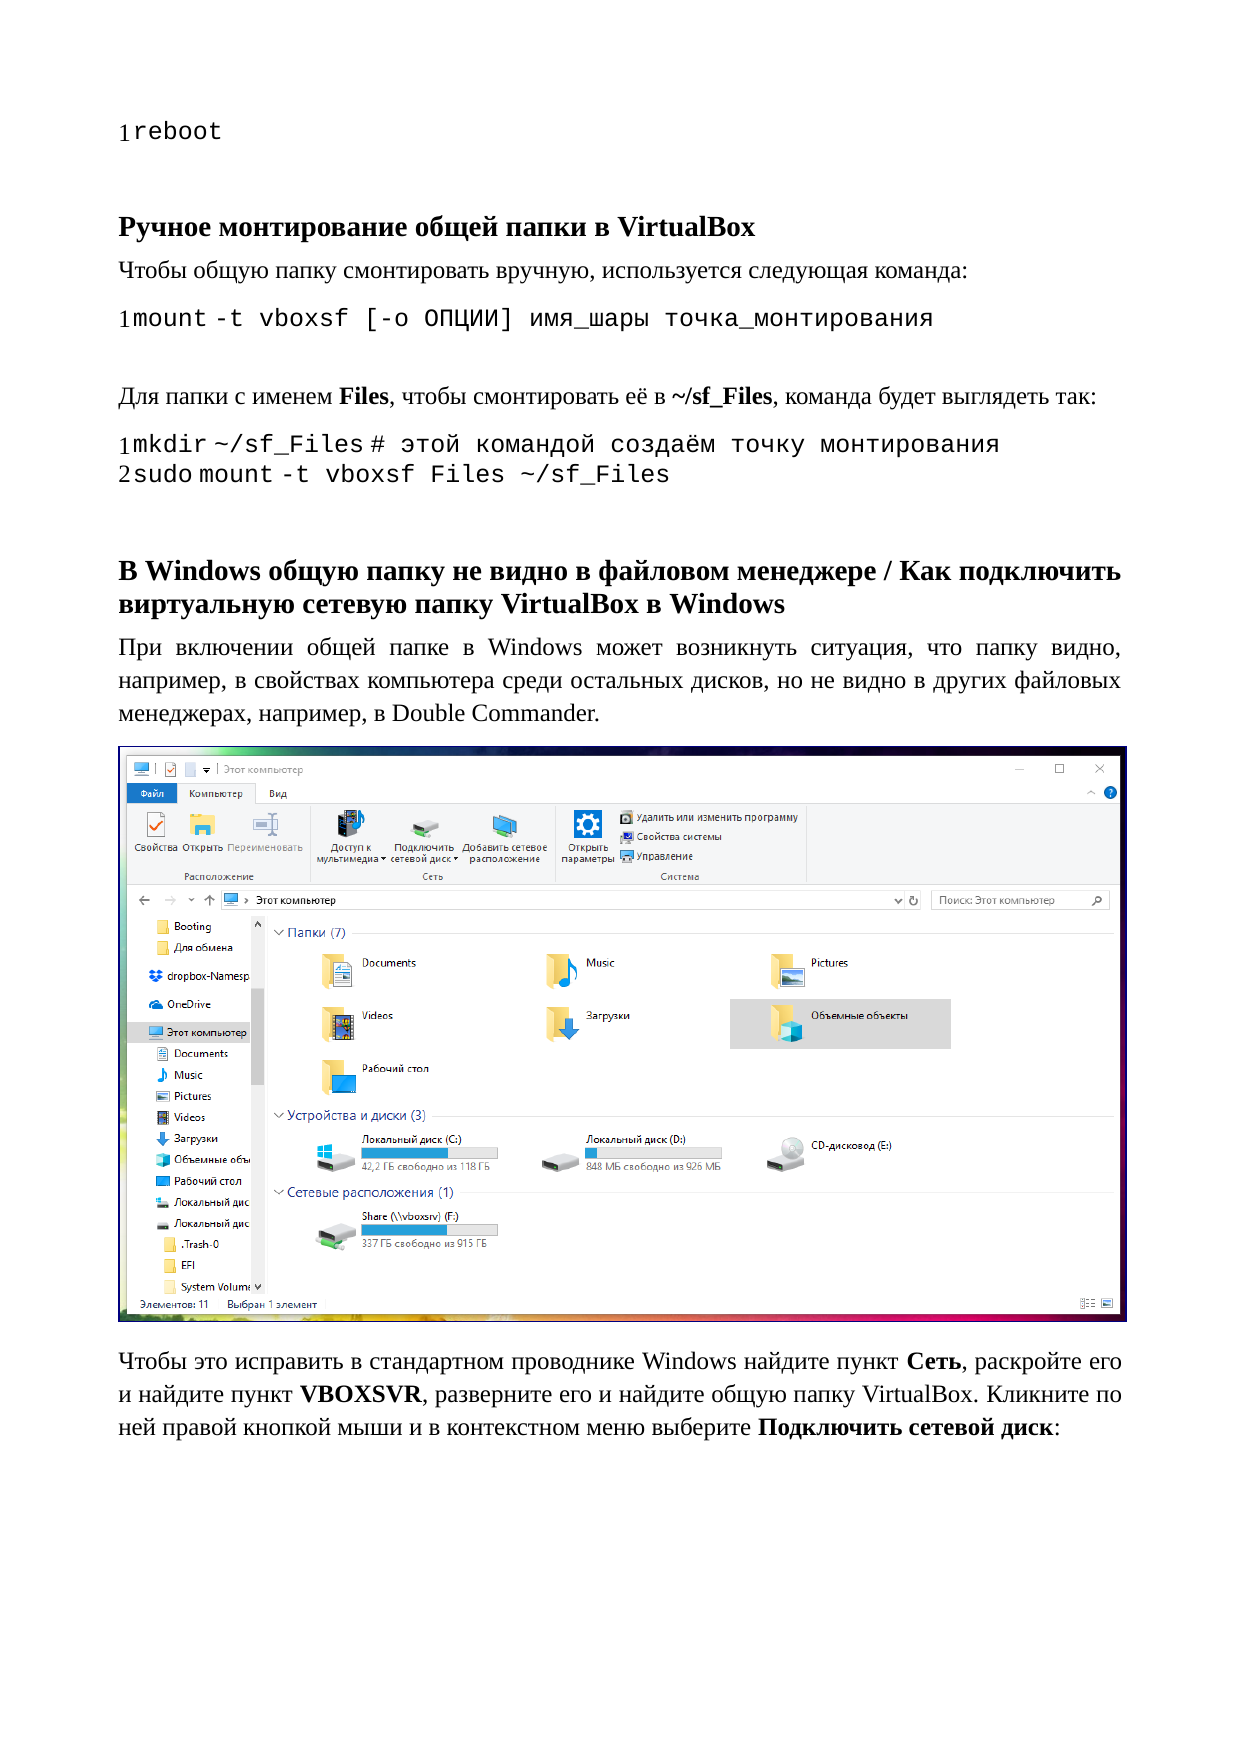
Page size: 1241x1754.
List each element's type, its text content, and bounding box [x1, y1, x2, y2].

table_header reboot [133, 118, 225, 147]
picture [120, 747, 1125, 1321]
table_header 1 [118, 303, 133, 333]
subtitle В Windows общую папку не видно в файловом менеджере / Как подключить виртуальную сетевую папку VirtualBox в Windows [118, 553, 1122, 620]
text Для папки с именем Files, чтобы смонтировать её в ~/sf_Files, команда будет выглядеть так: [118, 381, 1122, 410]
text Чтобы это исправить в стандартном проводнике Windows найдите пункт Сеть, раскройте его и найдите пункт VBOXSVR, разверните его и найдите общую папку VirtualBox. Кликните по ней правой кнопкой мыши и в контекстном меню выберите Подключить сетевой диск: [118, 1346, 1122, 1441]
subtitle Ручное монтирование общей папки в VirtualBox [118, 209, 1122, 243]
table_header mkdir ~/sf_Files # этой командой создаём точку монтирования sudo mount -t vboxsf Files ~/sf_Files [133, 429, 1010, 490]
text При включении общей папке в Windows может возникнуть ситуация, что папку видно, например, в свойствах компьютера среди остальных дисков, но не видно в других файловых менеджерах, например, в Double Commander. [118, 632, 1122, 727]
table_header 1 2 [118, 429, 133, 490]
table_header mount -t vboxsf [-o ОПЦИИ] имя_шары точка_монтирования [133, 303, 946, 333]
table_header 1 [118, 118, 133, 147]
text Чтобы общую папку смонтировать вручную, используется следующая команда: [118, 255, 1122, 284]
